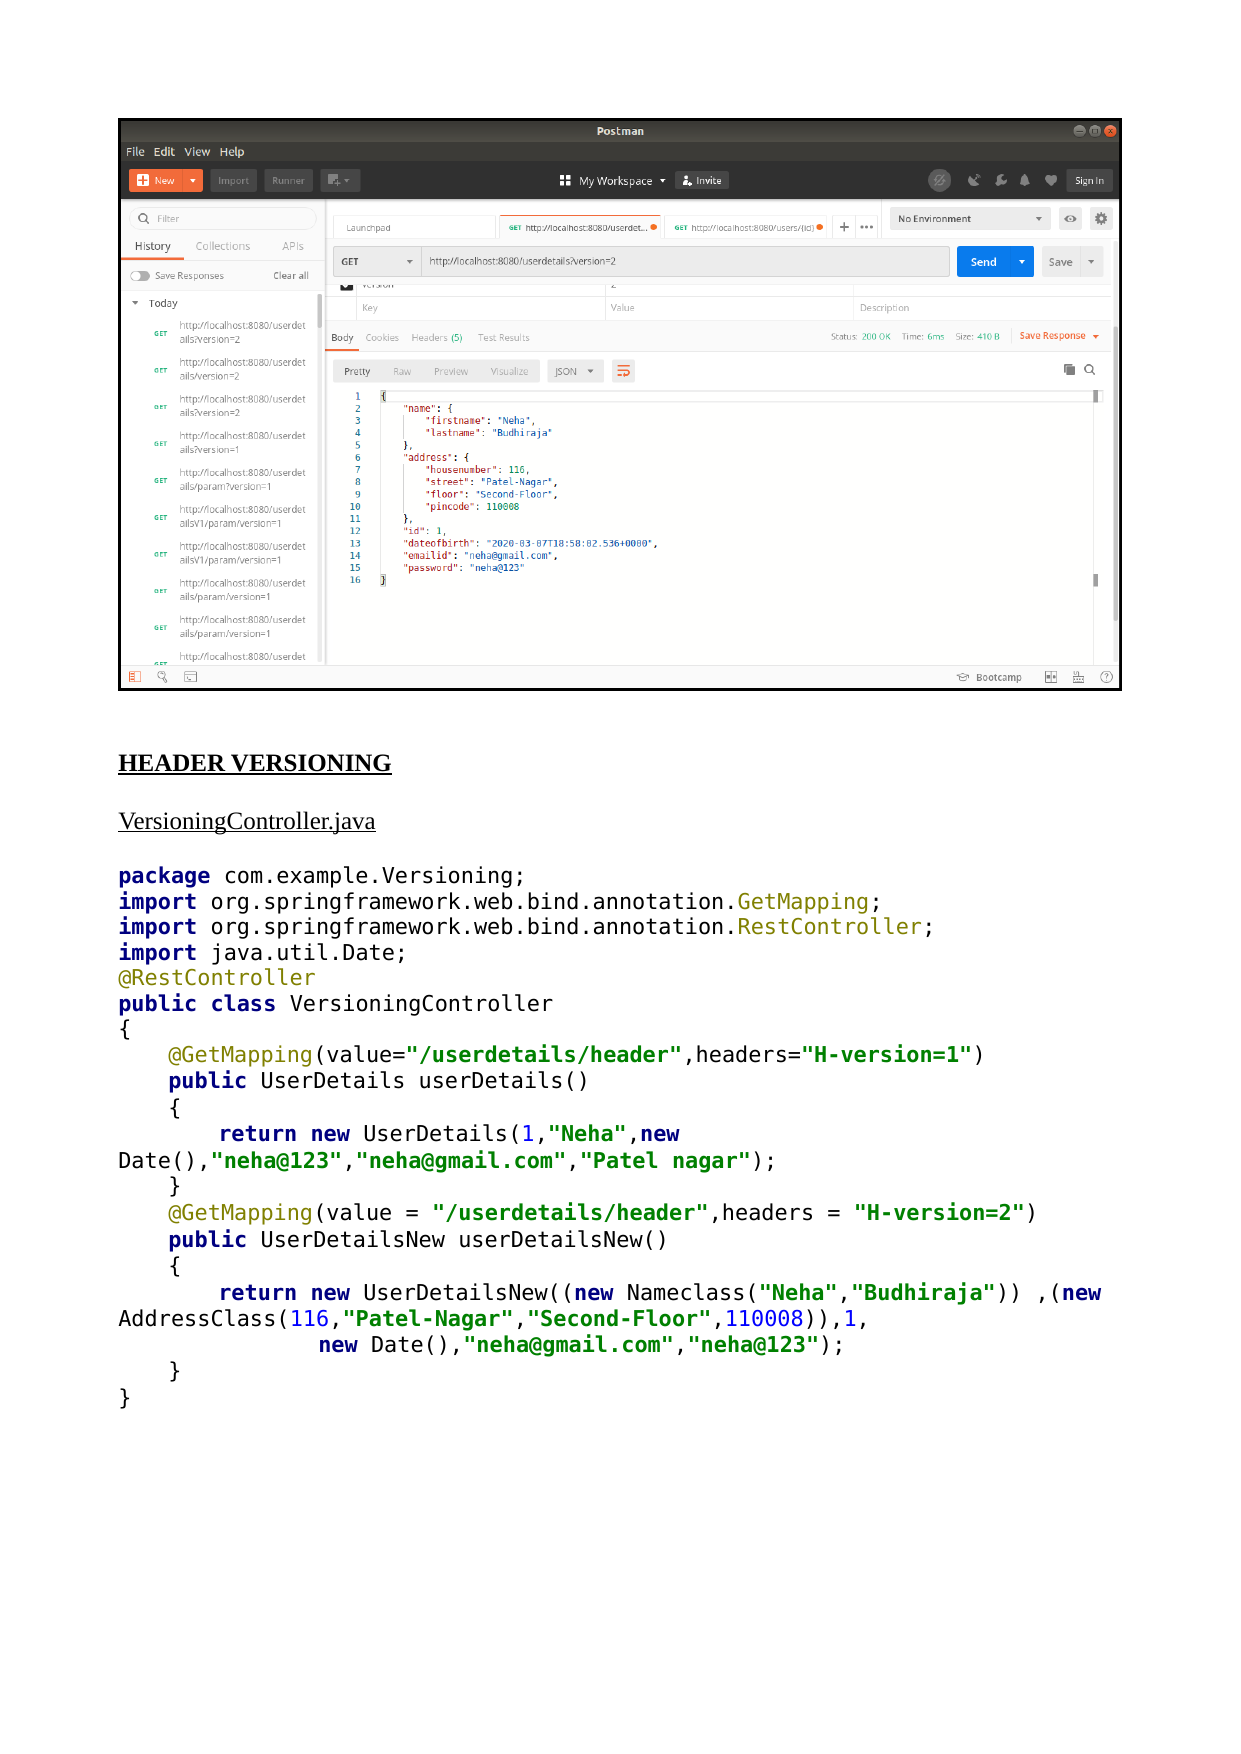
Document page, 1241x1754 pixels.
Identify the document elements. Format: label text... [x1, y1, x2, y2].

text { [118, 1253, 1122, 1280]
text { [118, 1016, 1122, 1042]
text public class VersioningController [118, 991, 1122, 1016]
text public UserDetailsNew userDetailsNew() [118, 1227, 1122, 1253]
text @GetMapping(value="/userdetails/header",headers="H-version=1") [118, 1042, 1122, 1068]
text package com.example.Versioning; [118, 863, 1122, 889]
text HEADER VERSIONING [118, 748, 1122, 777]
text @GetMapping(value = "/userdetails/header",headers = "H-version=2") [118, 1200, 1122, 1227]
text new Date(),"neha@gmail.com","neha@123"); [118, 1332, 1122, 1358]
text import org.springframework.web.bind.annotation.GetMapping; [118, 889, 1122, 914]
text } [118, 1385, 1122, 1411]
text VersioningController.java [118, 806, 1122, 834]
text { [118, 1095, 1122, 1122]
text } [118, 1174, 1122, 1200]
text import org.springframework.web.bind.annotation.RestController; [118, 914, 1122, 940]
text @RestController [118, 965, 1122, 991]
text } [118, 1358, 1122, 1385]
picture [121, 121, 1120, 688]
text return new UserDetails(1,"Neha",new Date(),"neha@123","neha@gmail.com","Patel nagar"); [118, 1122, 1122, 1174]
text import java.util.Date; [118, 940, 1122, 965]
text return new UserDetailsNew((new Nameclass("Neha","Budhiraja")) ,(new AddressClass(116,"Patel-Nagar","Second-Floor",110008)),1, [118, 1280, 1122, 1332]
text public UserDetails userDetails() [118, 1068, 1122, 1095]
